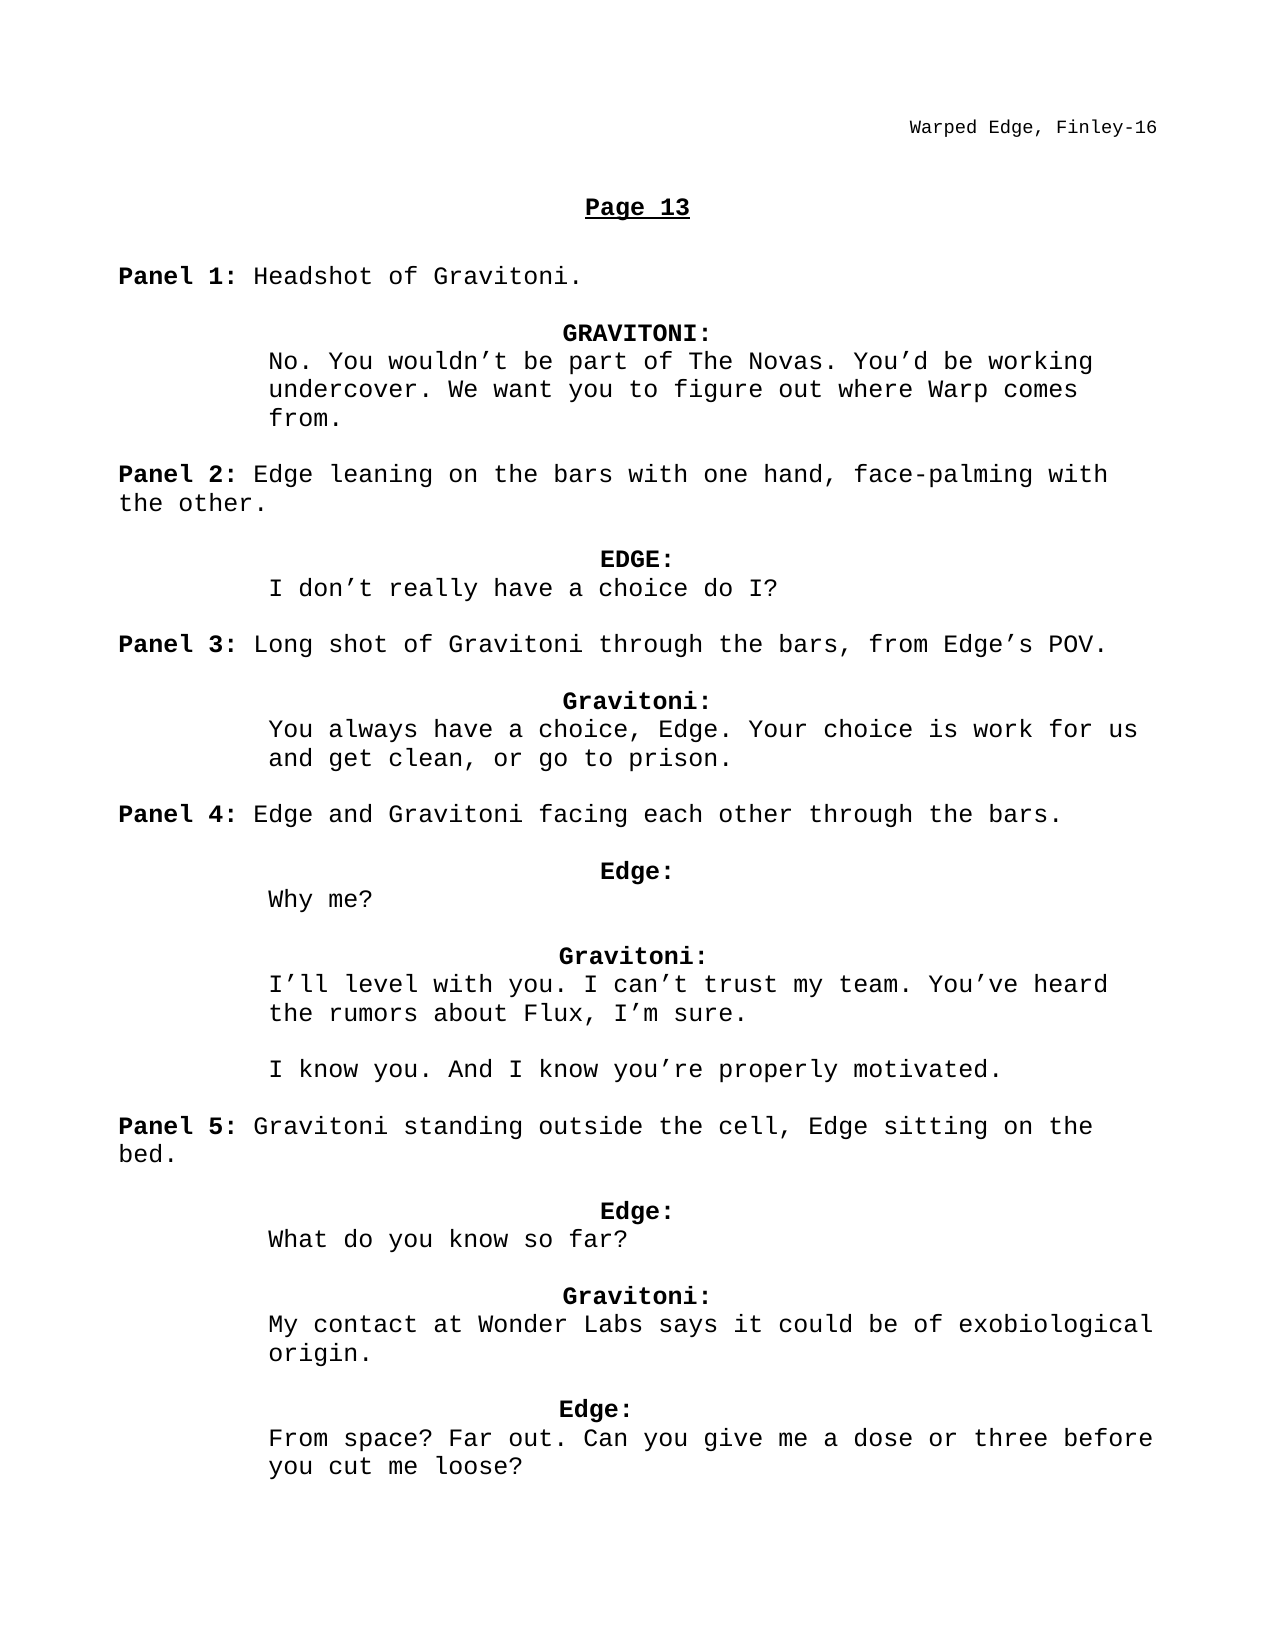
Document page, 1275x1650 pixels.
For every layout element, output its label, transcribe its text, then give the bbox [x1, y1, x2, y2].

text No. You wouldn’t be part of The Novas. You’d be working undercover. We want you to figure out where Warp comes from. [268, 348, 1157, 433]
text Edge: [118, 1198, 1157, 1227]
text From space? Far out. Can you give me a dose or three before you cut me loose? [268, 1425, 1157, 1482]
text Panel 4: Edge and Gravitoni facing each other through the bars. [118, 802, 1157, 830]
text EDGE: [118, 547, 1157, 575]
text GRAVITONI: [118, 320, 1157, 348]
text I’ll level with you. I can’t trust my team. You’ve heard the rumors about Flux, I’m sure. [268, 972, 1157, 1028]
text Panel 2: Edge leaning on the bars with one hand, face-palming with the other. [118, 462, 1157, 518]
text Gravitoni: [118, 1283, 1157, 1312]
text Panel 5: Gravitoni standing outside the cell, Edge sitting on the bed. [118, 1113, 1157, 1170]
text My contact at Wonder Labs says it could be of exobiological origin. [268, 1312, 1157, 1368]
text Gravitoni: [118, 688, 1157, 717]
subtitle Page 13 [118, 194, 1157, 223]
text I know you. And I know you’re properly motivated. [268, 1057, 1157, 1085]
text I don’t really have a choice do I? [268, 575, 1157, 603]
text Panel 1: Headshot of Gravitoni. [118, 263, 1157, 292]
text Panel 3: Long shot of Gravitoni through the bars, from Edge’s POV. [118, 632, 1157, 660]
text Why me? [268, 887, 1157, 915]
text Gravitoni: [559, 943, 1157, 972]
text What do you know so far? [268, 1227, 1157, 1255]
text Edge: [118, 858, 1157, 887]
text Edge: [559, 1397, 1157, 1425]
text You always have a choice, Edge. Your choice is work for us and get clean, or go to prison. [268, 717, 1157, 773]
